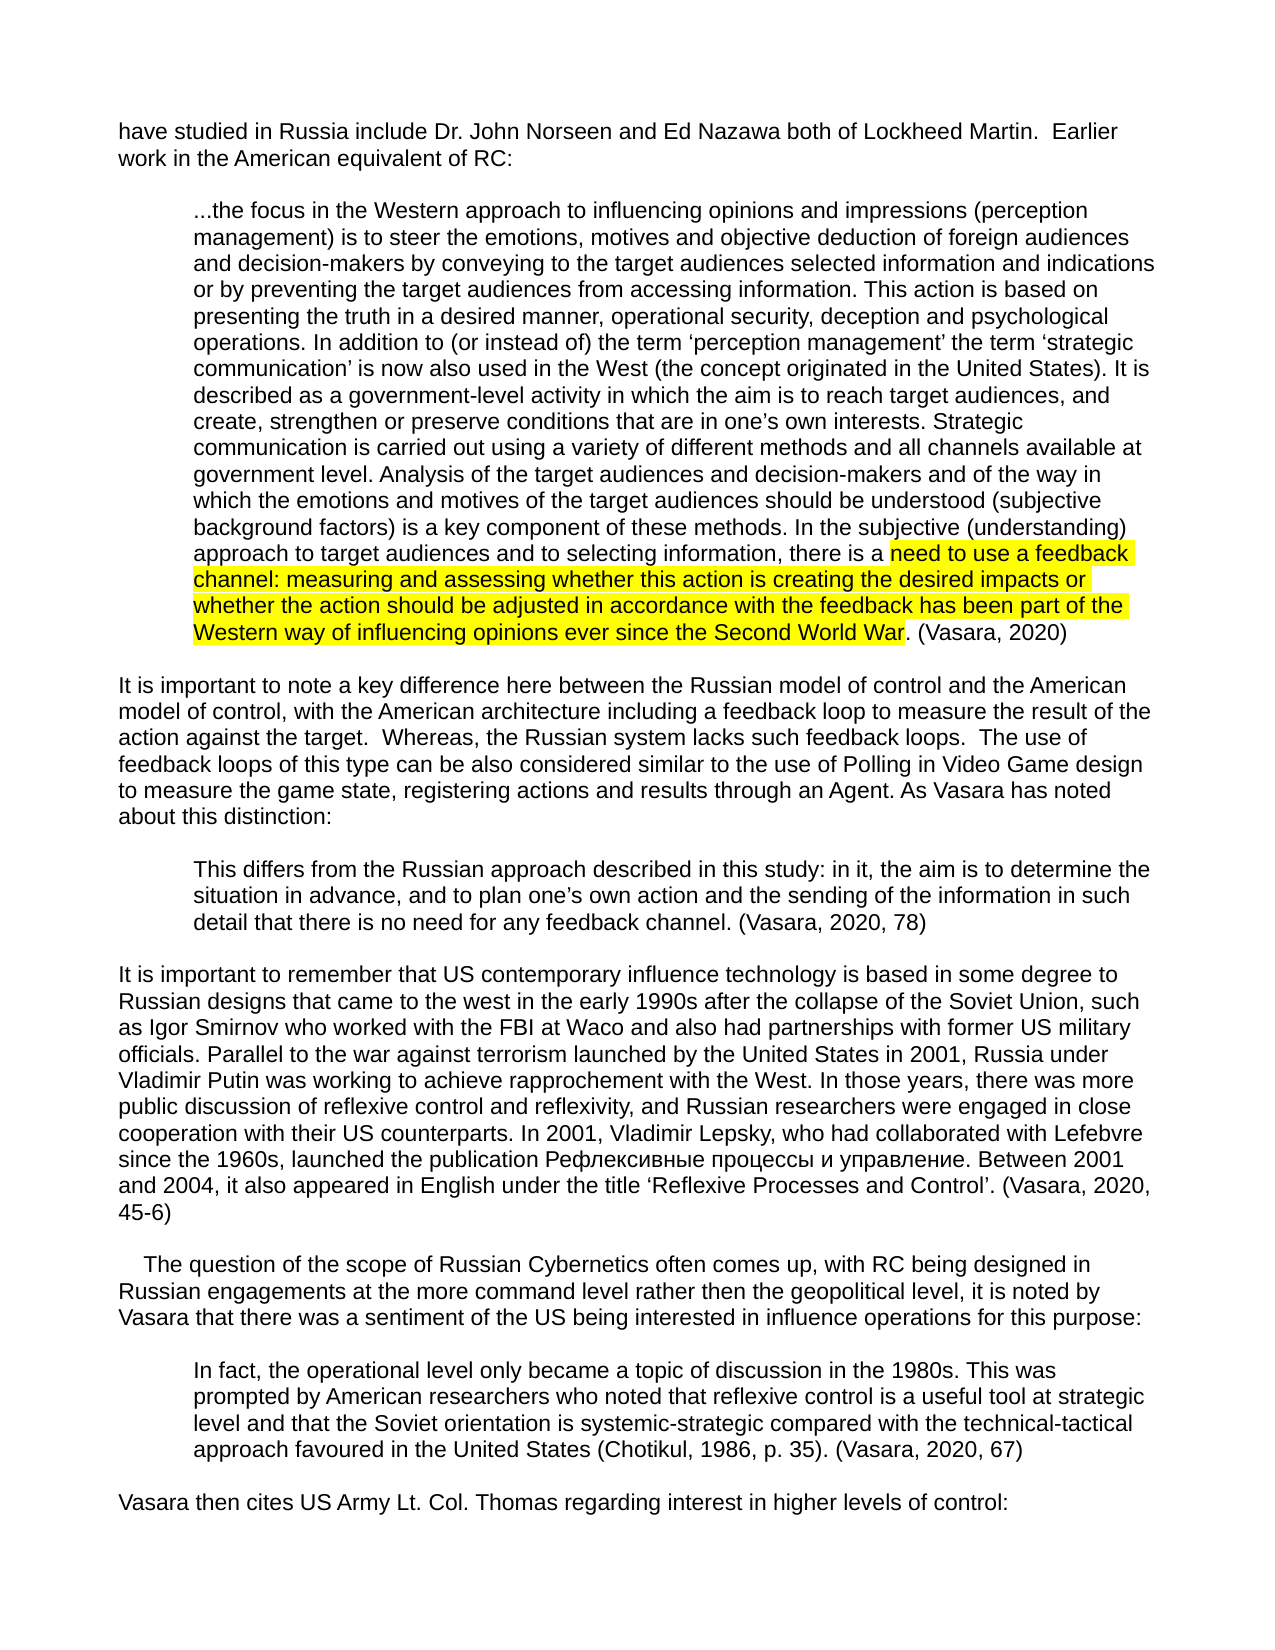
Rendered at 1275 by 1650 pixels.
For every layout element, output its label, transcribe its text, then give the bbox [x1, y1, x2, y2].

text It is important to remember that US contemporary influence technology is based in some degree to Russian designs that came to the west in the early 1990s after the collapse of the Soviet Union, such as Igor Smirnov who worked with the FBI at Waco and also had partnerships with former US military officials. Parallel to the war against terrorism launched by the United States in 2001, Russia under Vladimir Putin was working to achieve rapprochement with the West. In those years, there was more public discussion of reflexive control and reflexivity, and Russian researchers were engaged in close cooperation with their US counterparts. In 2001, Vladimir Lepsky, who had collaborated with Lefebvre since the 1960s, launched the publication Рефлексивные процессы и управление. Between 2001 and 2004, it also appeared in English under the title ‘Reflexive Processes and Control’. (Vasara, 2020, 45-6) [118, 961, 1157, 1225]
text ...the focus in the Western approach to influencing opinions and impressions (perception management) is to steer the emotions, motives and objective deduction of foreign audiences and decision-makers by conveying to the target audiences selected information and indications or by preventing the target audiences from accessing information. This action is based on presenting the truth in a desired manner, operational security, deception and psychological operations. In addition to (or instead of) the term ‘perception management’ the term ‘strategic communication’ is now also used in the West (the concept originated in the United States). It is described as a government-level activity in which the aim is to reach target audiences, and create, strengthen or preserve conditions that are in one’s own interests. Strategic communication is carried out using a variety of different methods and all channels available at government level. Analysis of the target audiences and decision-makers and of the way in which the emotions and motives of the target audiences should be understood (subjective background factors) is a key component of these methods. In the subjective (understanding) approach to target audiences and to selecting information, there is a need to use a feedback channel: measuring and assessing whether this action is creating the desired impacts or whether the action should be adjusted in accordance with the feedback has been part of the Western way of influencing opinions ever since the Second World War. (Vasara, 2020) [193, 197, 1157, 645]
text It is important to note a key difference here between the Russian model of control and the American model of control, with the American architecture including a feedback loop to measure the result of the action against the target. Whereas, the Russian system lacks such feedback loops. The use of feedback loops of this type can be also considered similar to the use of Polling in Video Game design to measure the game state, registering actions and results through an Agent. As Vasara has noted about this distinction: [118, 672, 1157, 830]
text In fact, the operational level only became a topic of discussion in the 1980s. This was prompted by American researchers who noted that reflexive control is a useful tool at strategic level and that the Soviet orientation is systemic-strategic compared with the technical-tactical approach favoured in the United States (Chotikul, 1986, p. 35). (Vasara, 2020, 67) [193, 1357, 1157, 1462]
text Vasara then cites US Army Lt. Col. Thomas regarding interest in higher levels of control: [118, 1488, 1157, 1515]
text This differs from the Russian approach described in this study: in it, the aim is to determine the situation in advance, and to plan one’s own action and the sending of the information in such detail that there is no need for any feedback channel. (Vasara, 2020, 78) [193, 856, 1157, 935]
text The question of the scope of Russian Cybernetics often comes up, with RC being designed in Russian engagements at the more command level rather then the geopolitical level, it is noted by Vasara that there was a sentiment of the US being interested in influence operations for this purpose: [118, 1251, 1157, 1330]
text have studied in Russia include Dr. John Norseen and Ed Nazawa both of Lockheed Martin. Earlier work in the American equivalent of RC: [118, 118, 1157, 171]
